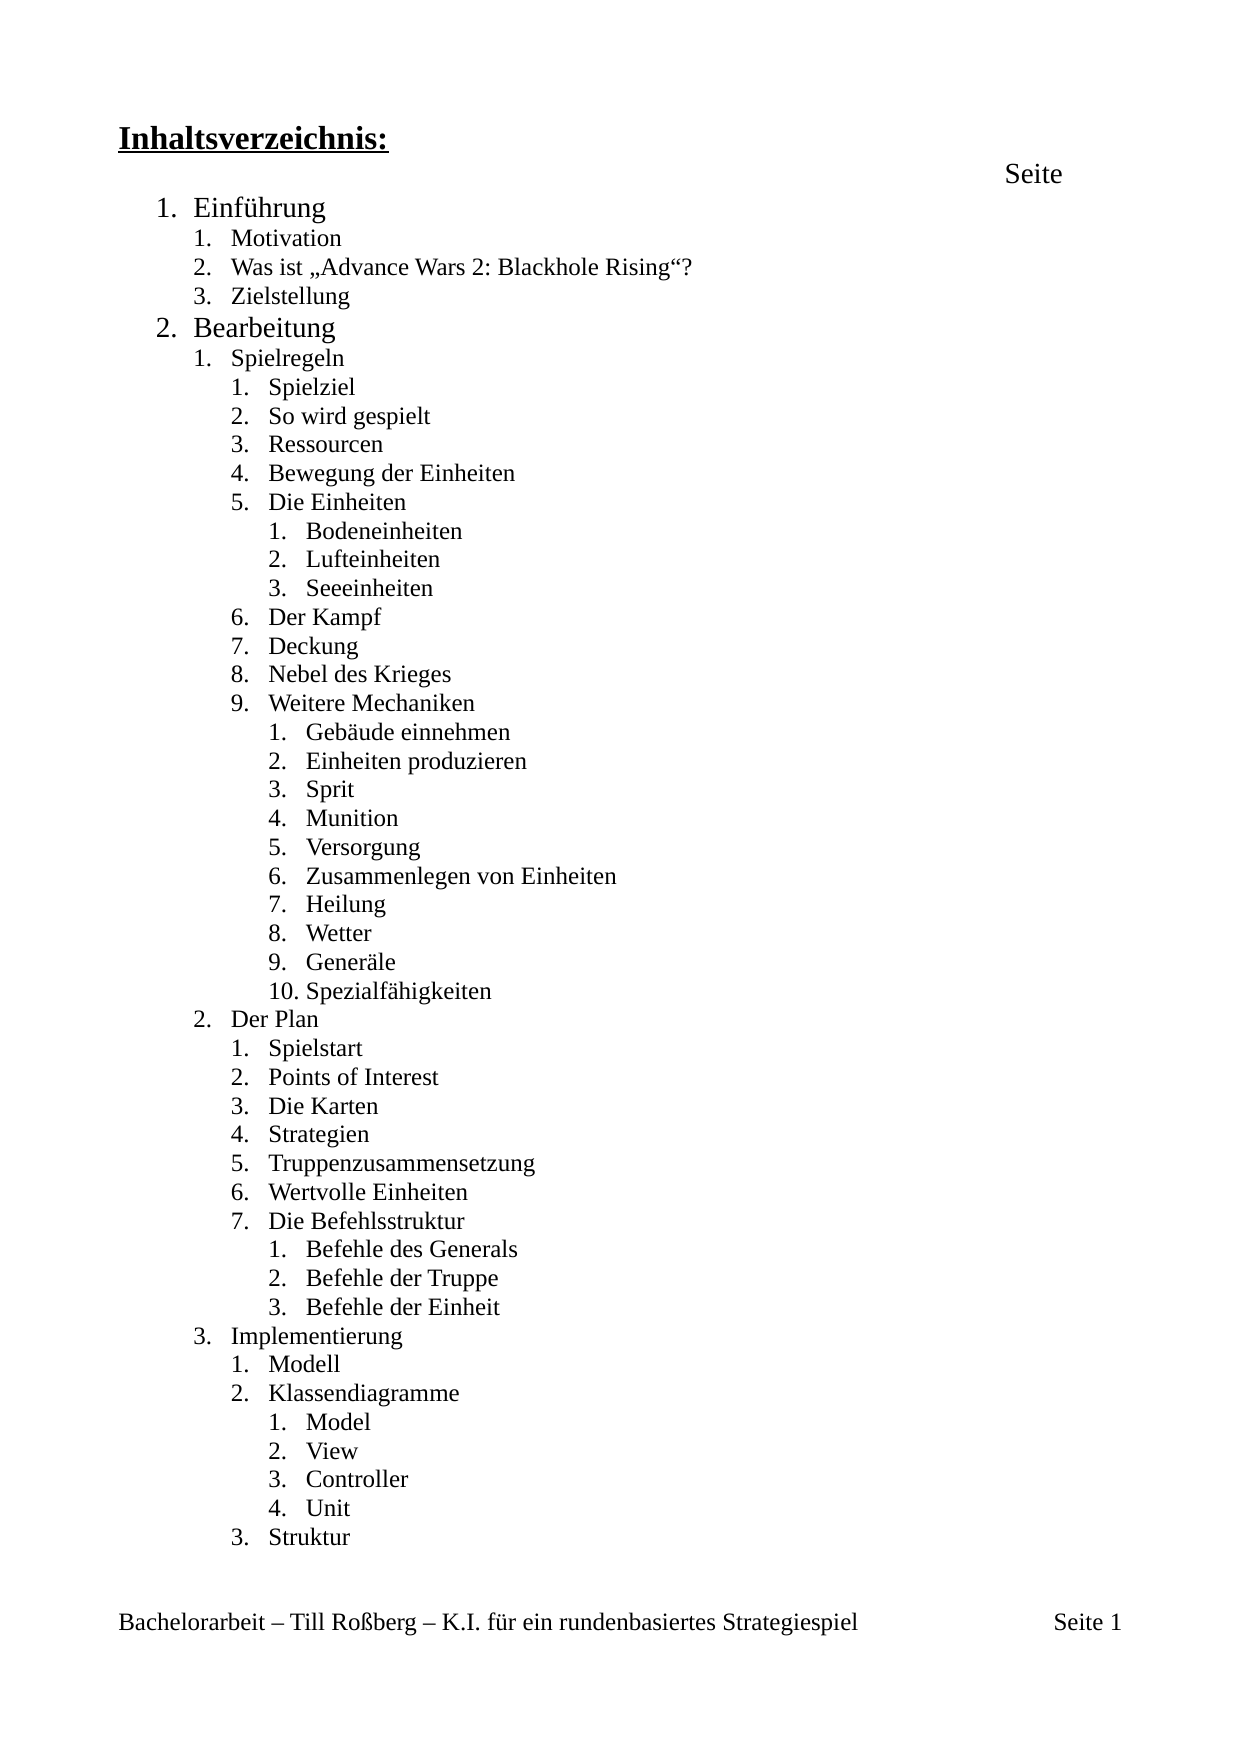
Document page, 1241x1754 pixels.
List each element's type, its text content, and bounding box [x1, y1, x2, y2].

list Befehle der Truppe [268, 1263, 1122, 1292]
list Strategien [231, 1119, 1122, 1148]
list Weitere Mechaniken [231, 688, 1122, 717]
list Model [268, 1407, 1122, 1436]
list Spielstart [231, 1033, 1122, 1062]
list Nebel des Krieges [231, 659, 1122, 688]
list Spielregeln [193, 343, 1122, 372]
list Die Karten [231, 1091, 1122, 1119]
list Wetter [268, 918, 1122, 947]
list Heilung [268, 889, 1122, 918]
list Points of Interest [231, 1062, 1122, 1091]
list Spielziel [231, 372, 1122, 401]
list Zielstellung [193, 281, 1122, 310]
list Was ist „Advance Wars 2: Blackhole Rising“? [193, 252, 1122, 281]
list Controller [268, 1464, 1122, 1493]
list Der Plan [193, 1004, 1122, 1033]
list So wird gespielt [231, 401, 1122, 429]
list Befehle der Einheit [268, 1292, 1122, 1321]
list Gebäude einnehmen [268, 717, 1122, 746]
list Implementierung [193, 1321, 1122, 1349]
list View [268, 1436, 1122, 1464]
list Die Befehlsstruktur [231, 1206, 1122, 1234]
list Struktur [231, 1522, 1122, 1551]
list Modell [231, 1349, 1122, 1378]
list Befehle des Generals [268, 1234, 1122, 1263]
list Munition [268, 803, 1122, 832]
list Lufteinheiten [268, 544, 1122, 573]
list Einführung [156, 190, 1122, 223]
list Klassendiagramme [231, 1378, 1122, 1407]
list Bearbeitung [156, 310, 1122, 343]
list Sprit [268, 774, 1122, 803]
list Motivation [193, 223, 1122, 252]
list Unit [268, 1493, 1122, 1522]
text Seite [118, 156, 1122, 190]
list Seeeinheiten [268, 573, 1122, 602]
list Bodeneinheiten [268, 516, 1122, 544]
list Truppenzusammensetzung [231, 1148, 1122, 1177]
list Generäle [268, 947, 1122, 976]
list Der Kampf [231, 602, 1122, 631]
text Inhaltsverzeichnis: [118, 118, 1122, 156]
list Einheiten produzieren [268, 746, 1122, 774]
list Ressourcen [231, 429, 1122, 458]
list Bewegung der Einheiten [231, 458, 1122, 487]
list Versorgung [268, 832, 1122, 861]
list Wertvolle Einheiten [231, 1177, 1122, 1206]
list Zusammenlegen von Einheiten [268, 861, 1122, 889]
list Die Einheiten [231, 487, 1122, 516]
list Deckung [231, 631, 1122, 659]
list Spezialfähigkeiten [268, 976, 1122, 1004]
